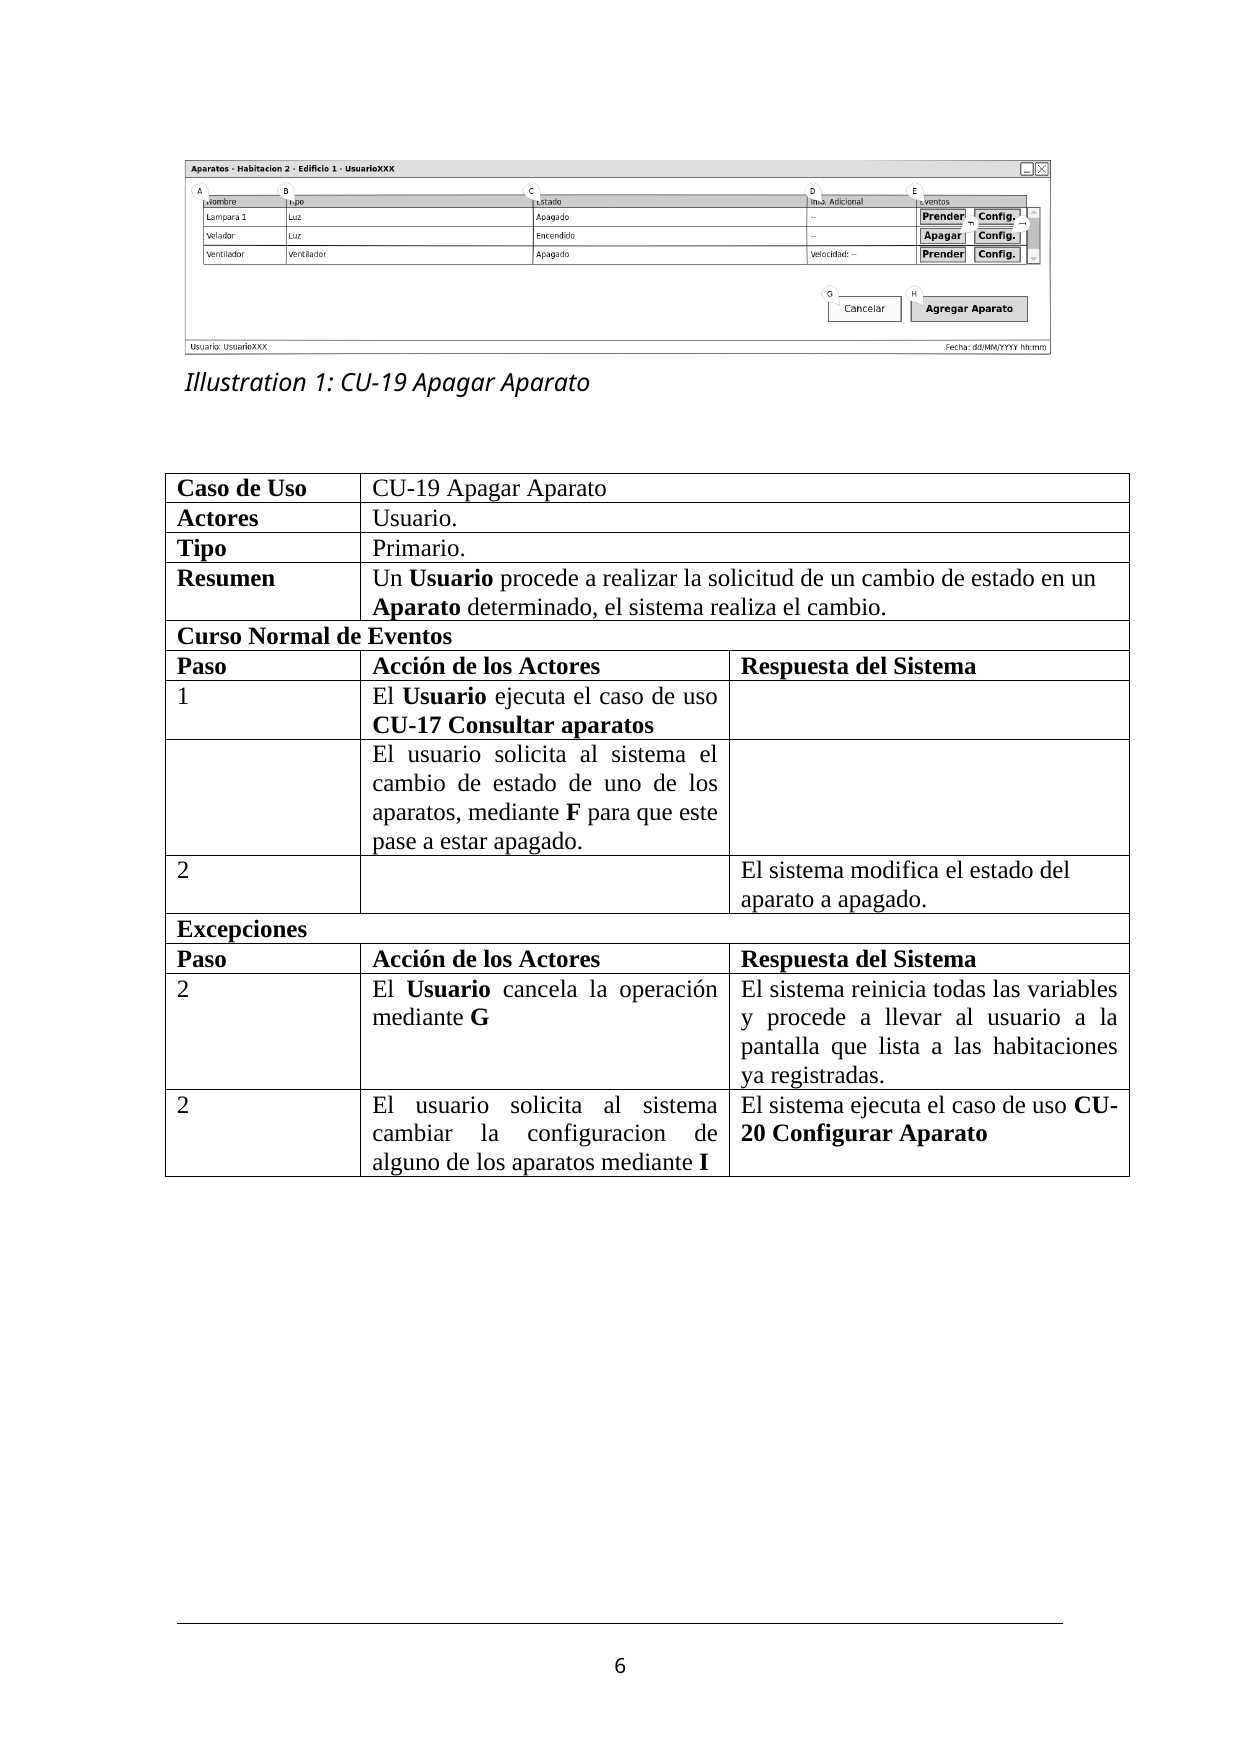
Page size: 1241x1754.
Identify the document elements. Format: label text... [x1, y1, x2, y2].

table_cell 2 [166, 1090, 360, 1176]
table_cell El Usuario ejecuta el caso de uso CU-17 Consultar aparatos [361, 681, 729, 738]
table_cell El usuario solicita al sistema cambiar la configuracion de alguno de los aparatos mediante I [361, 1090, 729, 1176]
table_cell [730, 681, 1129, 738]
table_cell Tipo [166, 533, 360, 562]
table_cell Excepciones [166, 914, 1129, 943]
text Illustration 1: CU-19 Apagar Aparato [185, 161, 1055, 399]
table_cell [166, 740, 360, 854]
table_cell 2 [166, 856, 360, 913]
table_cell Respuesta del Sistema [730, 651, 1129, 680]
table_cell Respuesta del Sistema [730, 944, 1129, 973]
table_cell Acción de los Actores [361, 944, 729, 973]
table_cell El sistema reinicia todas las variables y procede a llevar al usuario a la pantalla que lista a las habitaciones ya registradas. [730, 974, 1129, 1089]
table_cell El sistema modifica el estado del aparato a apagado. [730, 856, 1129, 913]
table_header Caso de Uso [166, 474, 360, 502]
table_cell 1 [166, 681, 360, 738]
table_cell Curso Normal de Eventos [166, 621, 1129, 650]
table_cell Un Usuario procede a realizar la solicitud de un cambio de estado en un Aparato determinado, el sistema realiza el cambio. [361, 563, 1129, 620]
table_cell [361, 856, 729, 913]
table_cell Actores [166, 503, 360, 532]
table_header CU-19 Apagar Aparato [361, 474, 1129, 502]
table_cell Paso [166, 944, 360, 973]
table_cell 2 [166, 974, 360, 1089]
table_cell Paso [166, 651, 360, 680]
table_cell El usuario solicita al sistema el cambio de estado de uno de los aparatos, mediante F para que este pase a estar apagado. [361, 740, 729, 854]
table_cell Usuario. [361, 503, 1129, 532]
table_cell El Usuario cancela la operación mediante G [361, 974, 729, 1089]
table_cell Acción de los Actores [361, 651, 729, 680]
table_cell [730, 740, 1129, 854]
table_cell Resumen [166, 563, 360, 620]
table_cell El sistema ejecuta el caso de uso CU-20 Configurar Aparato [730, 1090, 1129, 1176]
table_cell Primario. [361, 533, 1129, 562]
